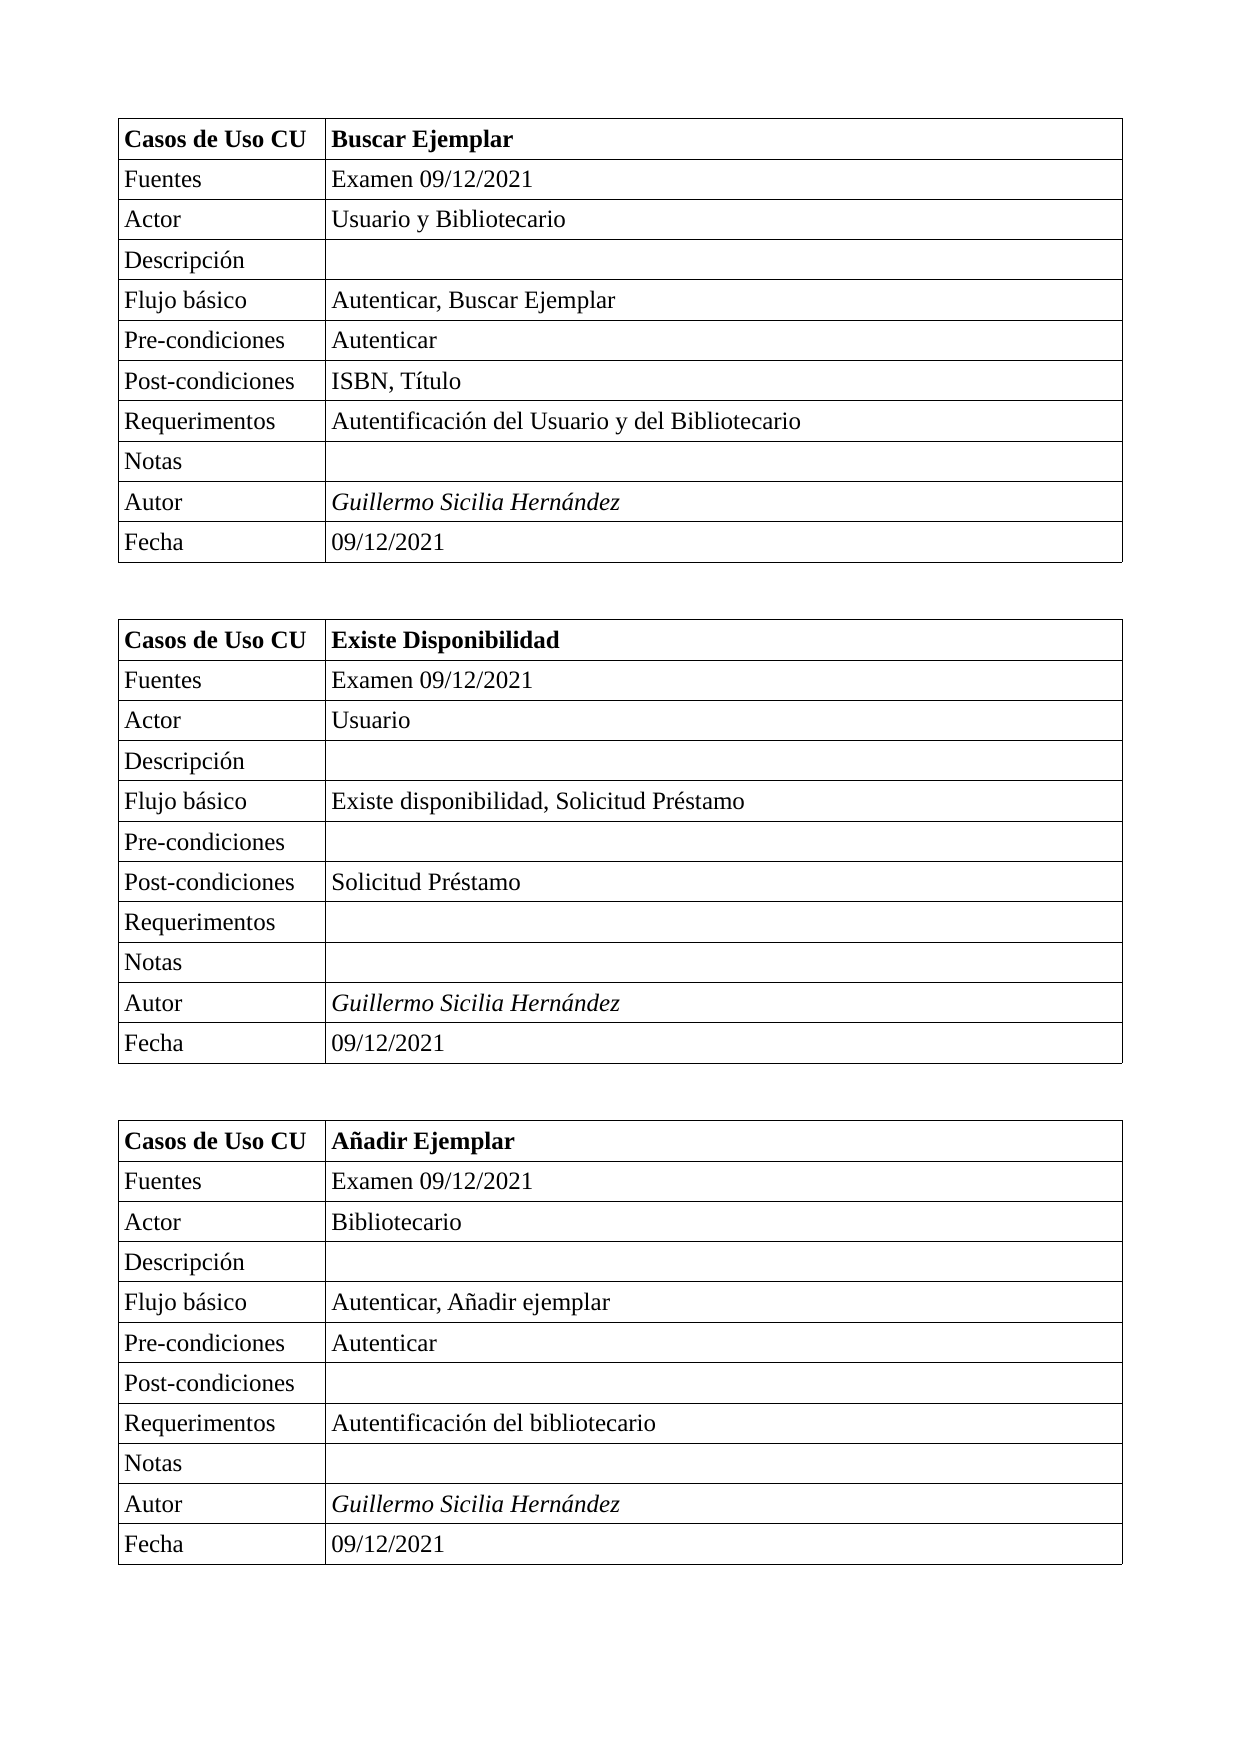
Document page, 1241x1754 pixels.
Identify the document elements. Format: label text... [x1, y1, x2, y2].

table_cell ISBN, Título [326, 361, 1122, 400]
table_cell [326, 442, 1122, 481]
table_cell Autenticar [326, 1323, 1122, 1362]
table_cell Requerimentos [119, 1404, 325, 1443]
table_header Buscar Ejemplar [326, 119, 1122, 158]
table_cell 09/12/2021 [326, 522, 1122, 562]
table_cell [326, 1363, 1122, 1402]
table_header Casos de Uso CU [119, 1121, 325, 1161]
table_cell Autor [119, 1484, 325, 1523]
table_cell Requerimentos [119, 401, 325, 441]
table_cell Fecha [119, 1023, 325, 1063]
table_cell Actor [119, 701, 325, 740]
table_cell Descripción [119, 1242, 325, 1281]
table_cell Fuentes [119, 160, 325, 199]
table_cell Fecha [119, 522, 325, 562]
table_cell [326, 1242, 1122, 1281]
table_cell [326, 741, 1122, 780]
table_cell Examen 09/12/2021 [326, 160, 1122, 199]
table_cell Autor [119, 983, 325, 1022]
table_cell Post-condiciones [119, 361, 325, 400]
table_cell Autentificación del bibliotecario [326, 1404, 1122, 1443]
table_cell Guillermo Sicilia Hernández [326, 983, 1122, 1022]
table_cell Autentificación del Usuario y del Bibliotecario [326, 401, 1122, 441]
table_cell Flujo básico [119, 1282, 325, 1322]
table_cell Existe disponibilidad, Solicitud Préstamo [326, 781, 1122, 821]
table_cell 09/12/2021 [326, 1023, 1122, 1063]
table_cell Fecha [119, 1524, 325, 1564]
table_cell Notas [119, 943, 325, 982]
table_cell Autenticar, Añadir ejemplar [326, 1282, 1122, 1322]
table_cell Requerimentos [119, 902, 325, 942]
table_cell Guillermo Sicilia Hernández [326, 1484, 1122, 1523]
table_cell Usuario y Bibliotecario [326, 200, 1122, 239]
table_header Existe Disponibilidad [326, 620, 1122, 659]
table_cell Examen 09/12/2021 [326, 1162, 1122, 1201]
table_cell [326, 1444, 1122, 1483]
table_cell Descripción [119, 240, 325, 279]
table_cell Descripción [119, 741, 325, 780]
table_header Casos de Uso CU [119, 119, 325, 158]
table_cell Autor [119, 482, 325, 521]
table_header Casos de Uso CU [119, 620, 325, 659]
table_cell Notas [119, 1444, 325, 1483]
table_cell Actor [119, 1202, 325, 1241]
table_cell Fuentes [119, 1162, 325, 1201]
table_cell Guillermo Sicilia Hernández [326, 482, 1122, 521]
table_cell Bibliotecario [326, 1202, 1122, 1241]
table_cell Notas [119, 442, 325, 481]
table_cell Pre-condiciones [119, 822, 325, 861]
table_cell Pre-condiciones [119, 1323, 325, 1362]
table_cell Autenticar [326, 321, 1122, 360]
table_cell Examen 09/12/2021 [326, 661, 1122, 700]
table_cell Autenticar, Buscar Ejemplar [326, 280, 1122, 320]
table_cell Usuario [326, 701, 1122, 740]
table_cell [326, 943, 1122, 982]
table_cell Fuentes [119, 661, 325, 700]
table_cell [326, 240, 1122, 279]
table_cell 09/12/2021 [326, 1524, 1122, 1564]
table_header Añadir Ejemplar [326, 1121, 1122, 1161]
table_cell Solicitud Préstamo [326, 862, 1122, 901]
table_cell Post-condiciones [119, 862, 325, 901]
table_cell Flujo básico [119, 280, 325, 320]
table_cell Pre-condiciones [119, 321, 325, 360]
table_cell Actor [119, 200, 325, 239]
table_cell [326, 822, 1122, 861]
table_cell [326, 902, 1122, 942]
table_cell Flujo básico [119, 781, 325, 821]
table_cell Post-condiciones [119, 1363, 325, 1402]
